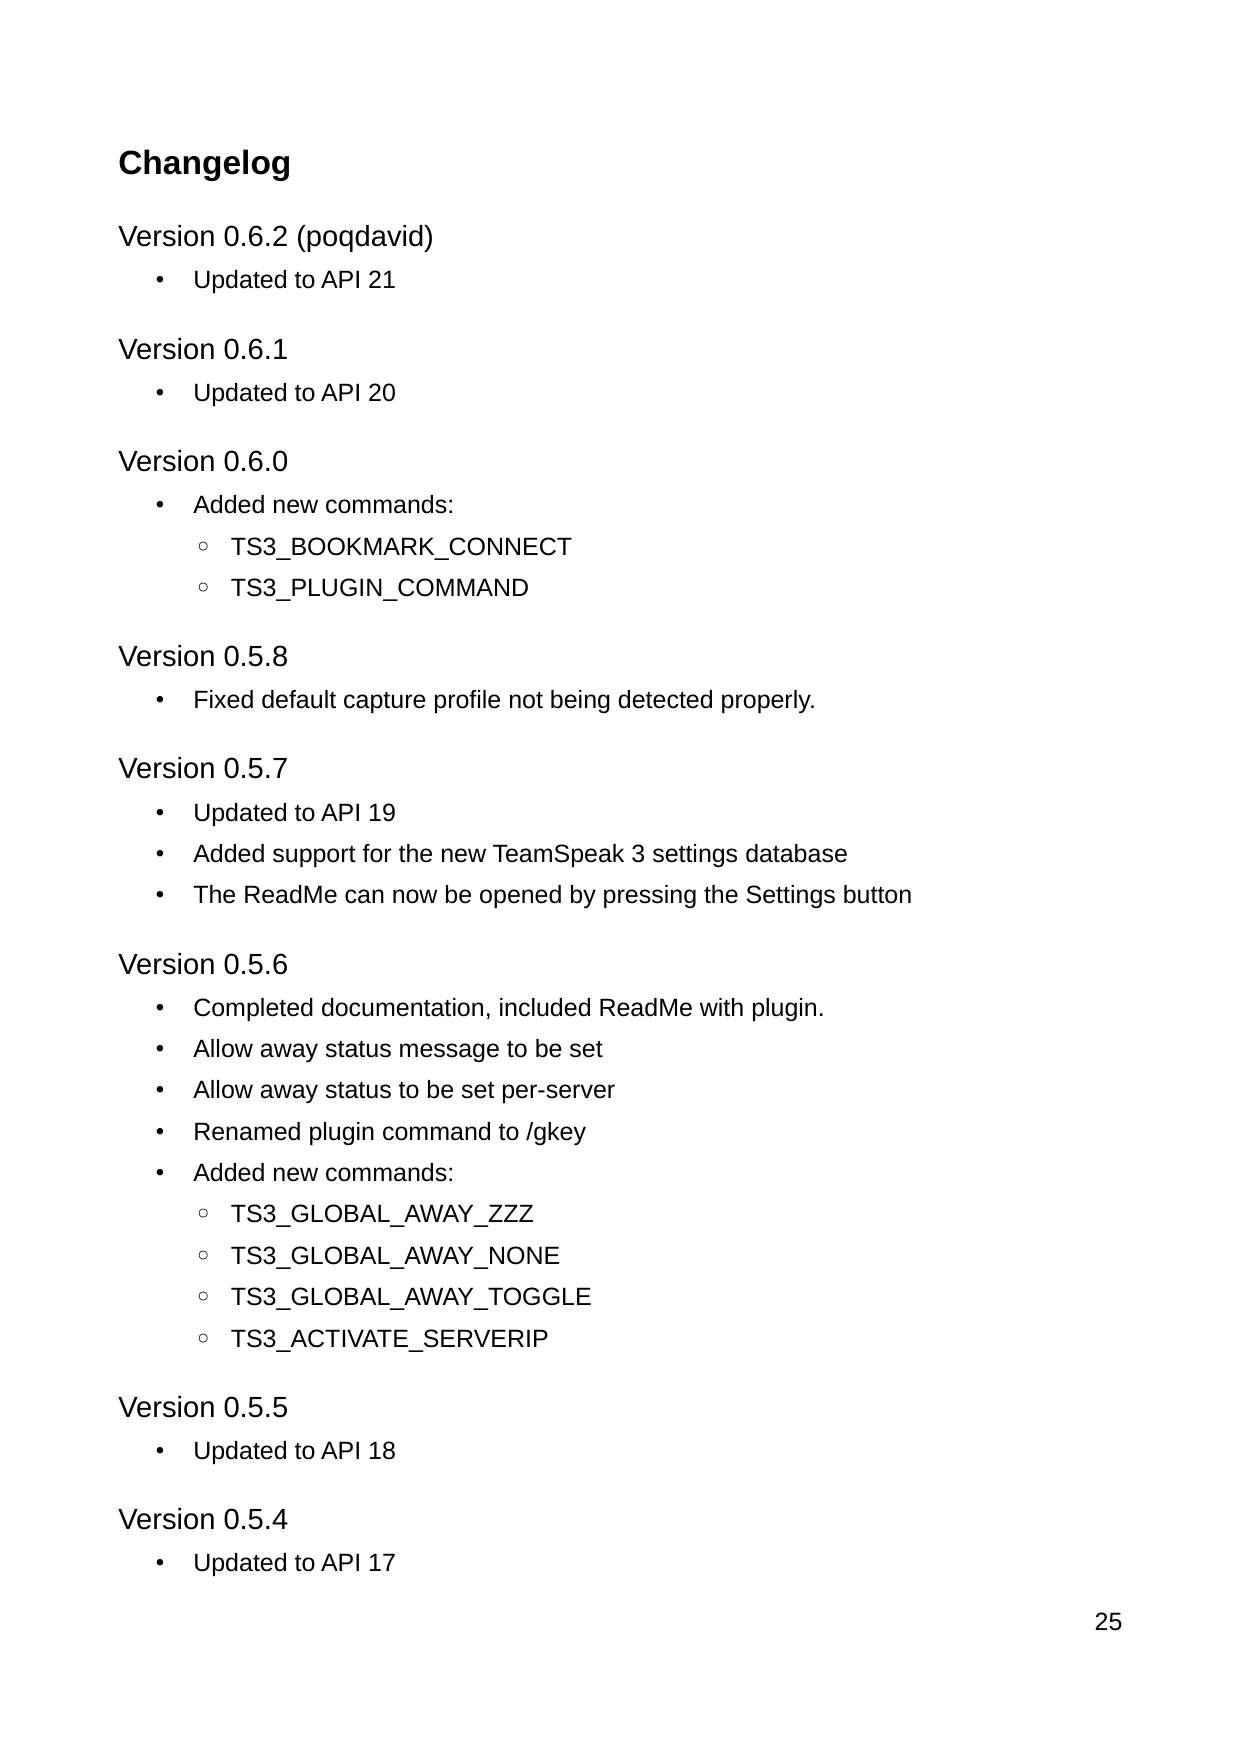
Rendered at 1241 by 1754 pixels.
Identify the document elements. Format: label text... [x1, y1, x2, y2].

list TS3_ACTIVATE_SERVERIP [193, 1323, 1122, 1352]
list The ReadMe can now be opened by pressing the Settings button [156, 880, 1122, 909]
subtitle Version 0.5.6 [118, 947, 1122, 980]
list Updated to API 21 [156, 265, 1122, 294]
subtitle Version 0.5.7 [118, 752, 1122, 785]
list TS3_GLOBAL_AWAY_TOGGLE [193, 1282, 1122, 1311]
subtitle Version 0.5.5 [118, 1390, 1122, 1423]
list Renamed plugin command to /gkey [156, 1117, 1122, 1146]
list TS3_GLOBAL_AWAY_ZZZ [193, 1199, 1122, 1228]
list Added support for the new TeamSpeak 3 settings database [156, 839, 1122, 868]
list TS3_GLOBAL_AWAY_NONE [193, 1241, 1122, 1270]
list Fixed default capture profile not being detected properly. [156, 685, 1122, 714]
list Completed documentation, included ReadMe with plugin. [156, 993, 1122, 1022]
list TS3_PLUGIN_COMMAND [193, 573, 1122, 602]
list Added new commands: [156, 490, 1122, 519]
list Added new commands: [156, 1158, 1122, 1187]
subtitle Version 0.6.0 [118, 444, 1122, 478]
subtitle Version 0.6.2 (poqdavid) [118, 219, 1122, 253]
subtitle Version 0.5.8 [118, 639, 1122, 673]
list Updated to API 18 [156, 1436, 1122, 1465]
list Allow away status to be set per-server [156, 1075, 1122, 1104]
list TS3_BOOKMARK_CONNECT [193, 531, 1122, 560]
subtitle Version 0.6.1 [118, 332, 1122, 365]
list Updated to API 17 [156, 1548, 1122, 1577]
list Allow away status message to be set [156, 1034, 1122, 1063]
list Updated to API 19 [156, 798, 1122, 826]
subtitle Version 0.5.4 [118, 1502, 1122, 1536]
list Updated to API 20 [156, 378, 1122, 407]
subtitle Changelog [118, 143, 1122, 182]
